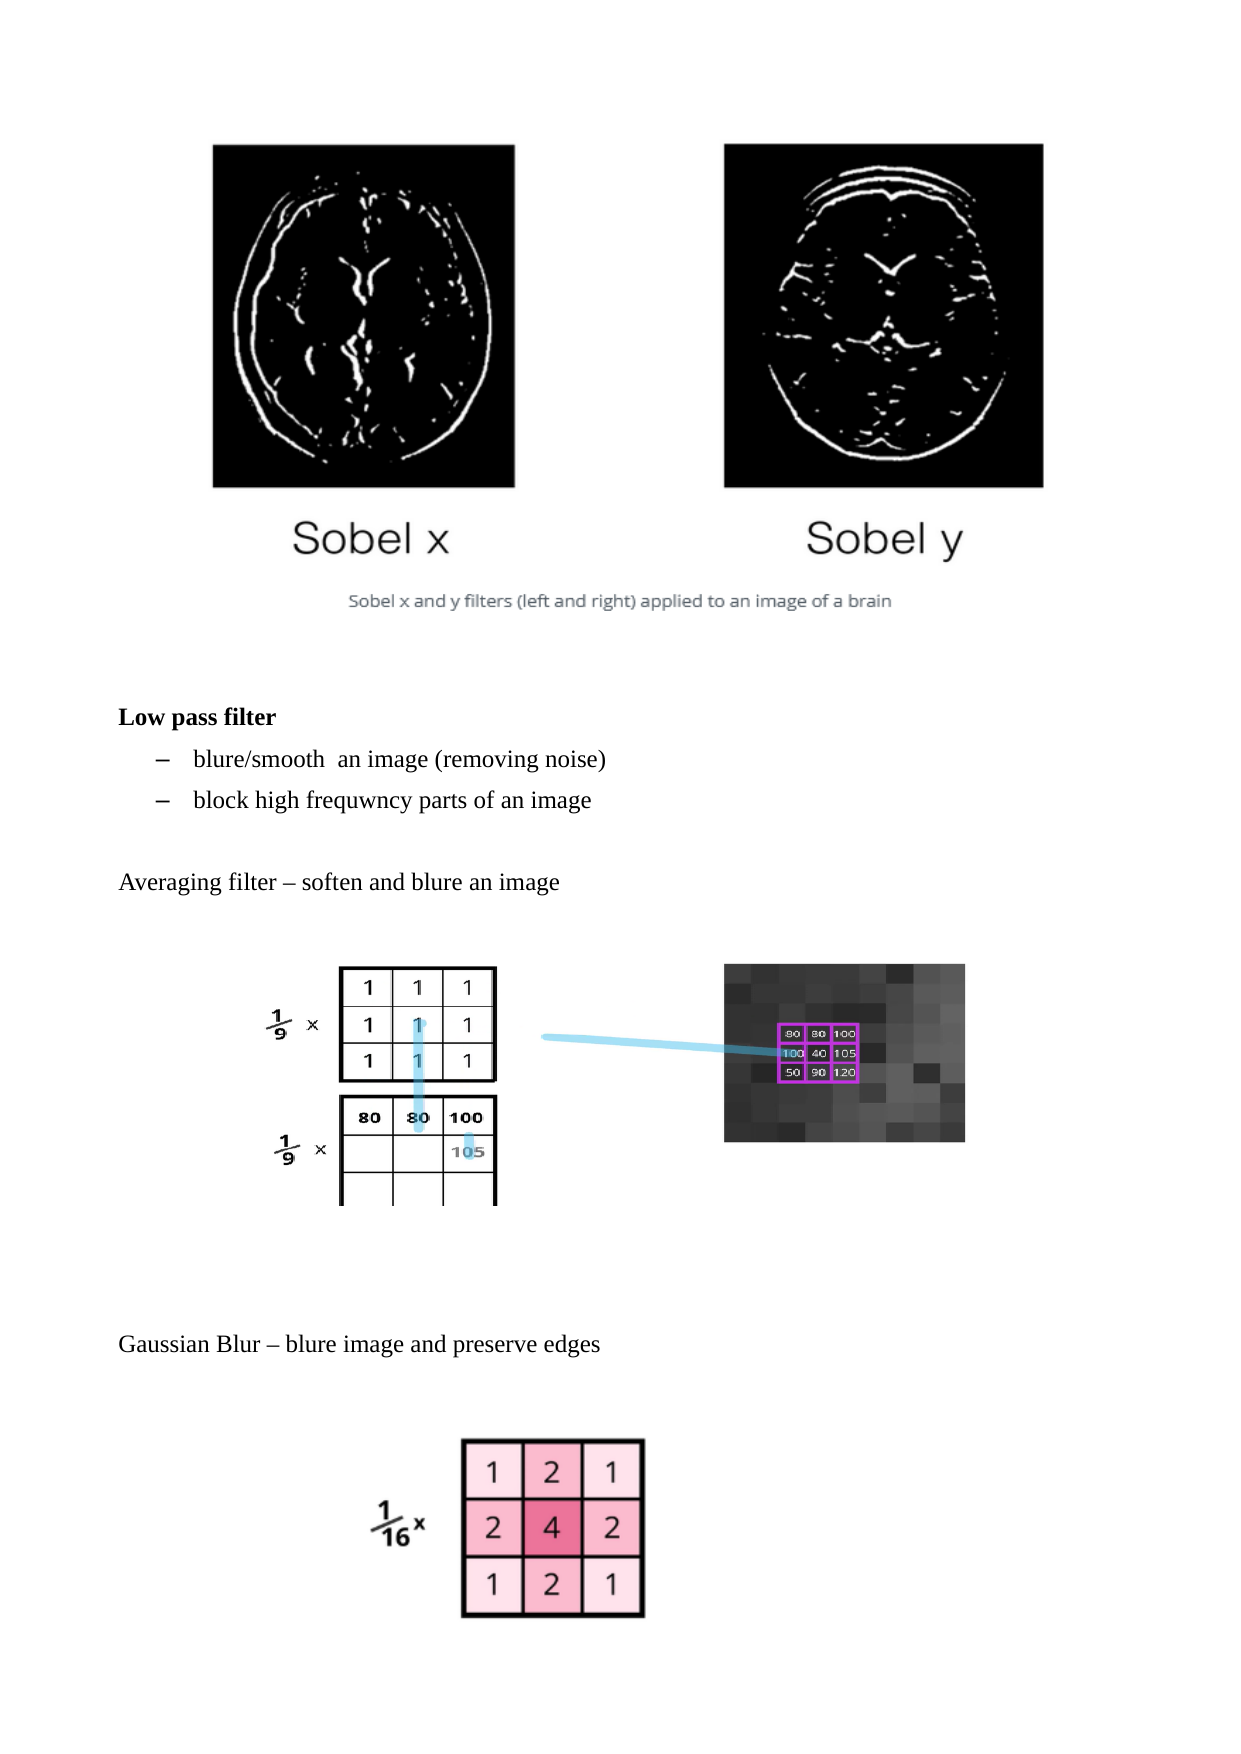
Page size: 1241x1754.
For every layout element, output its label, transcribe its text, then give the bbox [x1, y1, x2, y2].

text Averaging filter – soften and blure an image [118, 867, 1122, 896]
text Gaussian Blur – blure image and preserve edges [118, 1329, 1122, 1387]
list block high frequwncy parts of an image [156, 785, 1122, 814]
picture [240, 950, 1001, 1206]
picture [168, 118, 1072, 620]
list blure/smooth an image (removing noise) [156, 744, 1122, 772]
text Low pass filter [118, 702, 1122, 731]
picture [318, 1407, 785, 1640]
